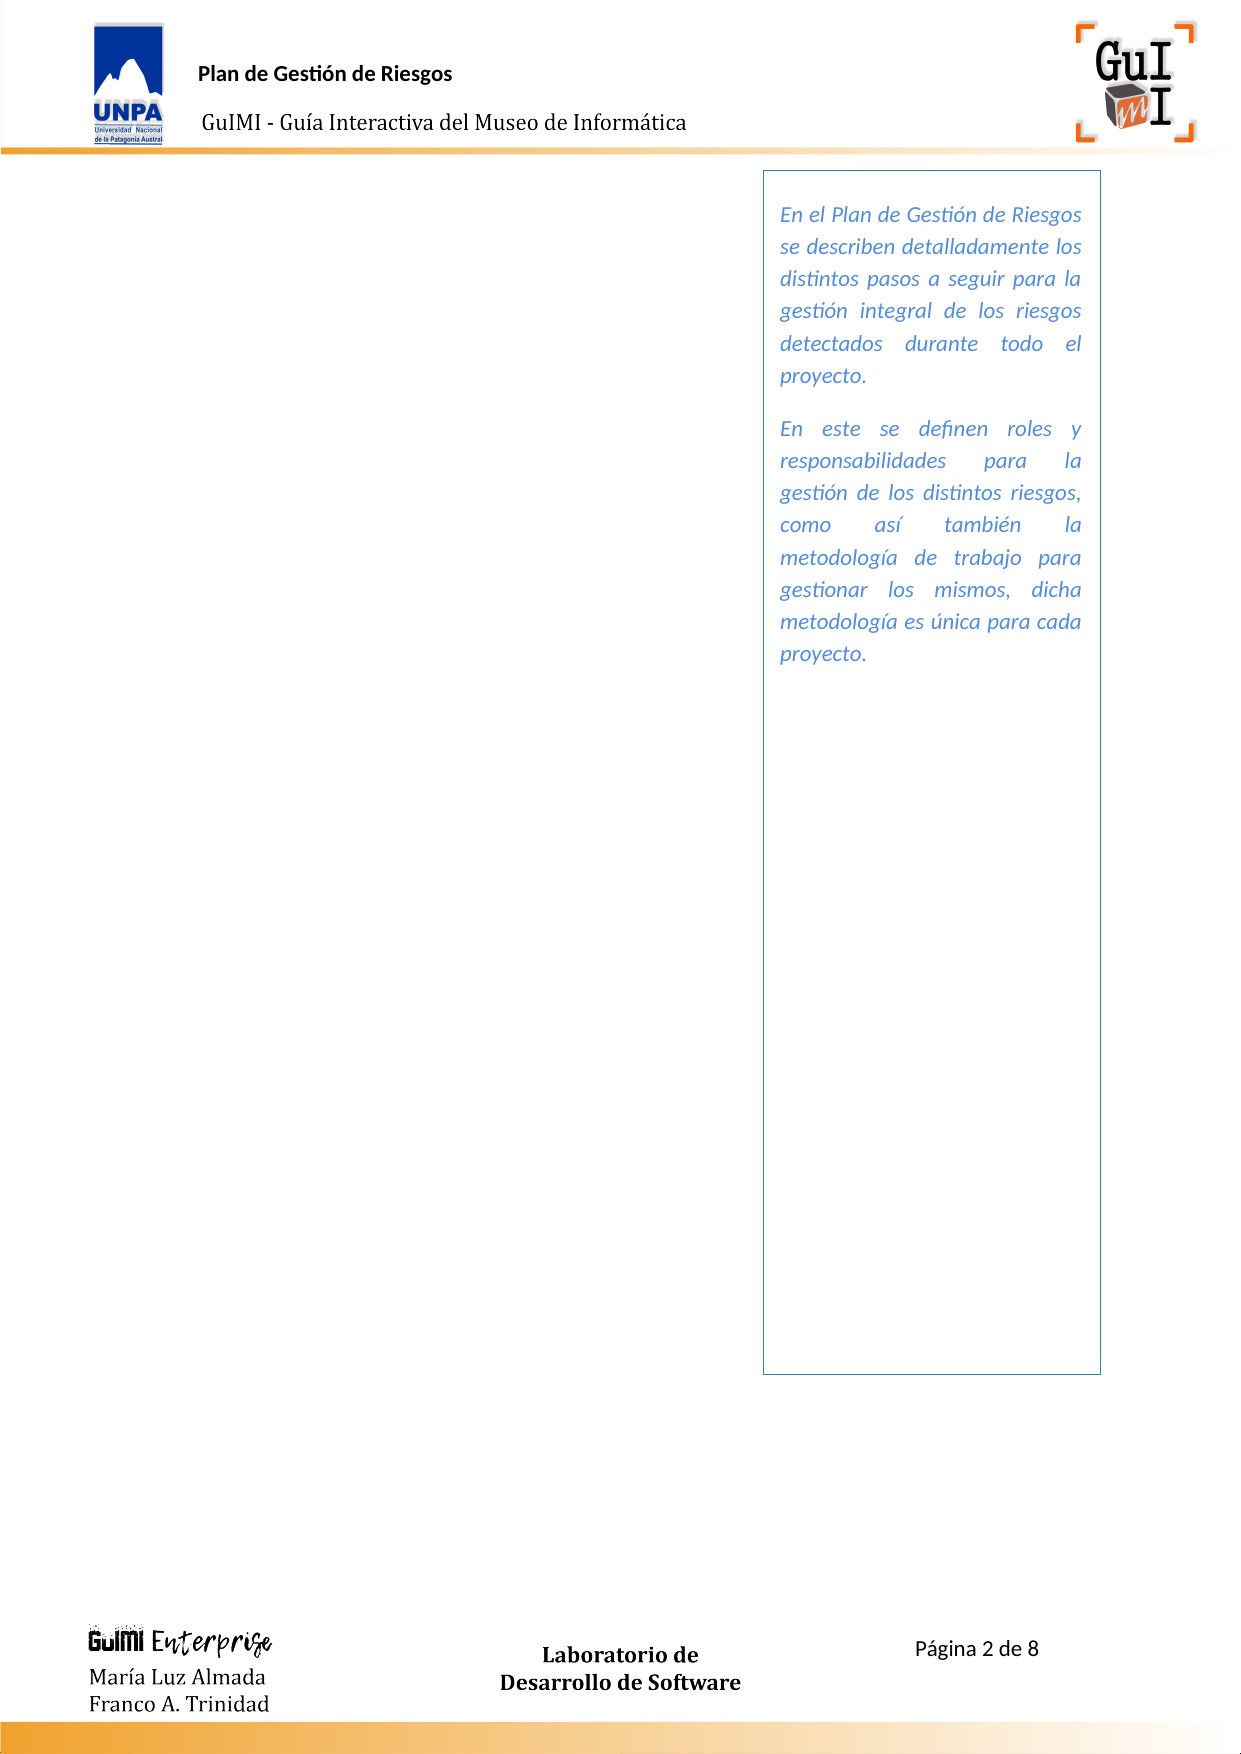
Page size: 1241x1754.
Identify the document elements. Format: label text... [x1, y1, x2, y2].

text En el Plan de Gestión de Riesgos se describen detalladamente los distintos pasos a seguir para la gestión integral de los riesgos detectados durante todo el proyecto. [780, 200, 1084, 389]
picture [772, 161, 1014, 170]
picture [0, 1613, 1241, 1754]
picture [0, 0, 1241, 155]
text En este se definen roles y responsabilidades para la gestión de los distintos riesgos, como así también la metodología de trabajo para gestionar los mismos, dicha metodología es única para cada proyecto. [780, 414, 1084, 667]
